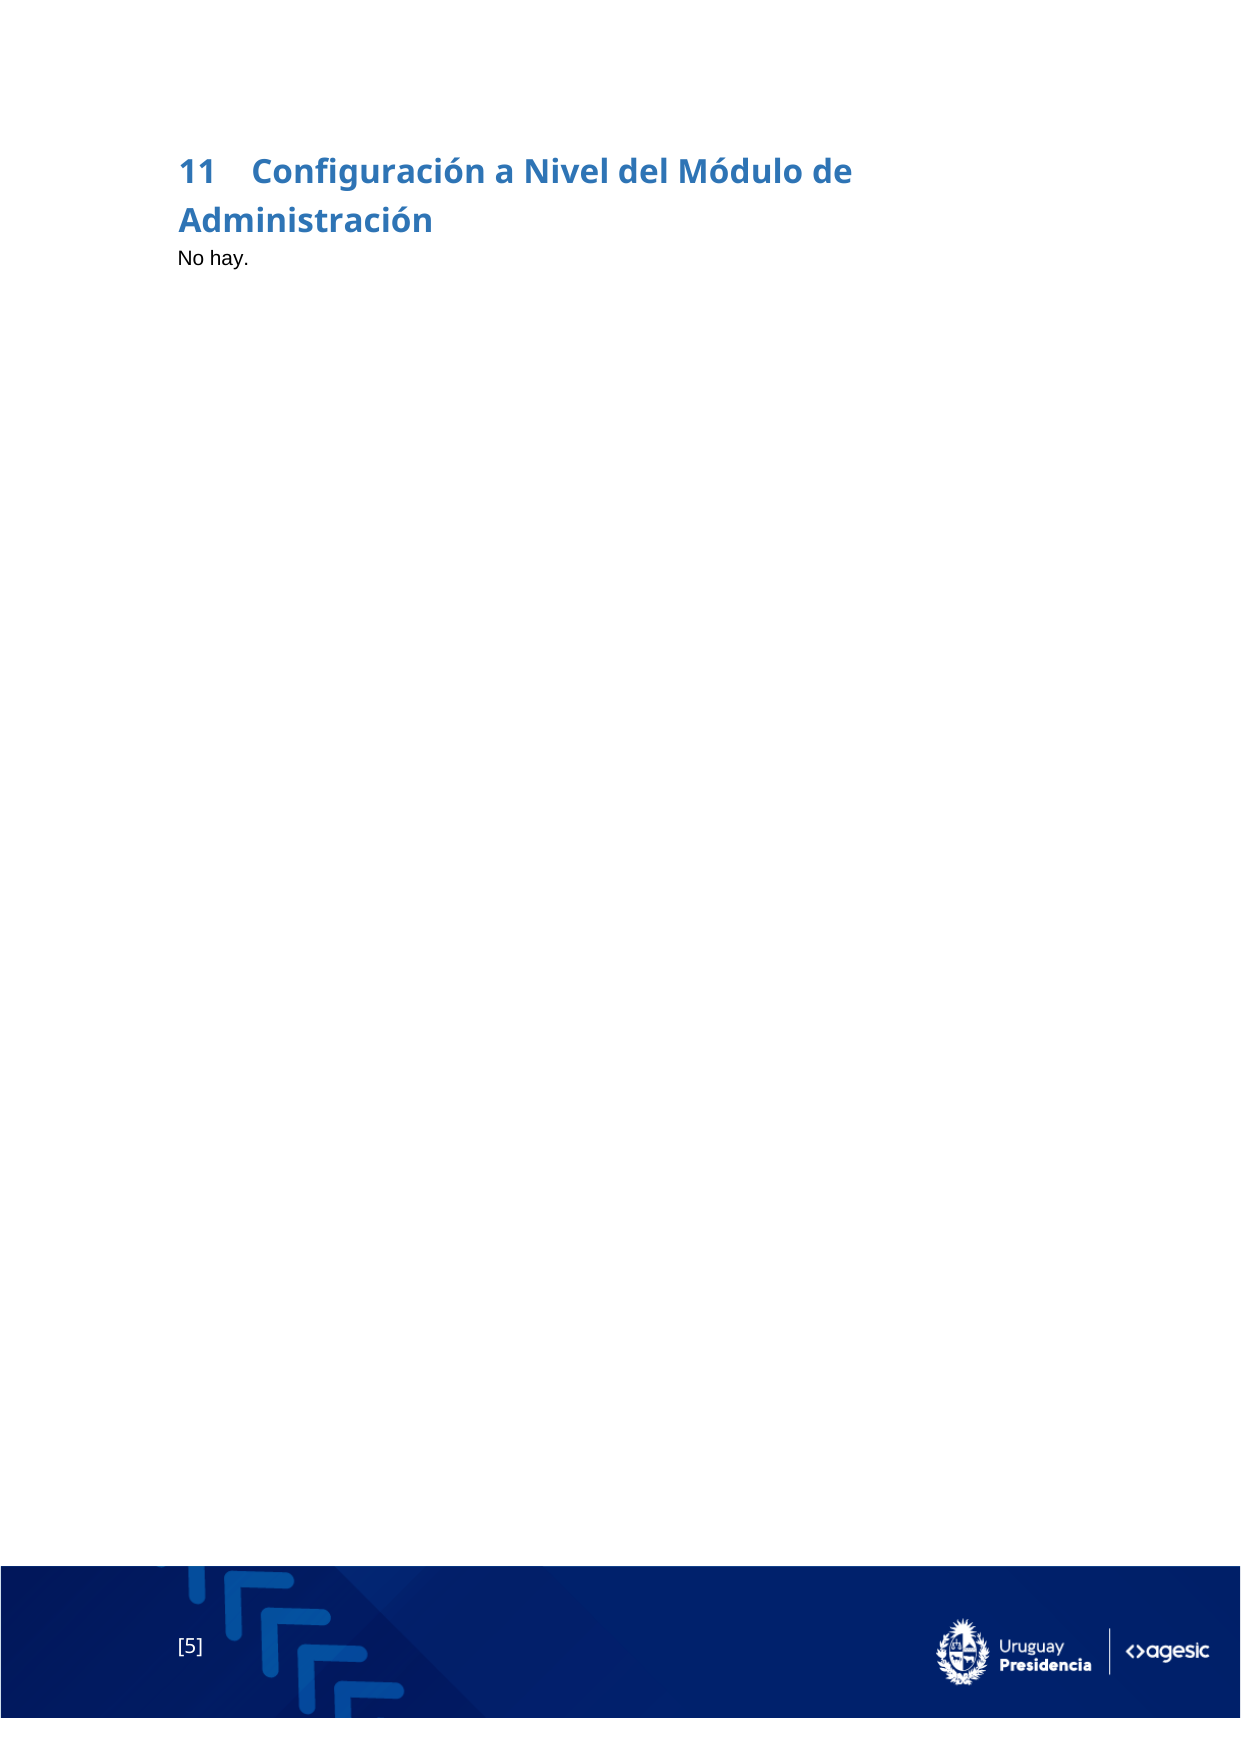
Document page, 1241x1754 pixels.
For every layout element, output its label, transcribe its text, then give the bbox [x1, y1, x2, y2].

text No hay. [177, 246, 1063, 269]
subtitle 11 Configuración a Nivel del Módulo de Administración [178, 148, 1063, 242]
picture [0, 1566, 1241, 1718]
